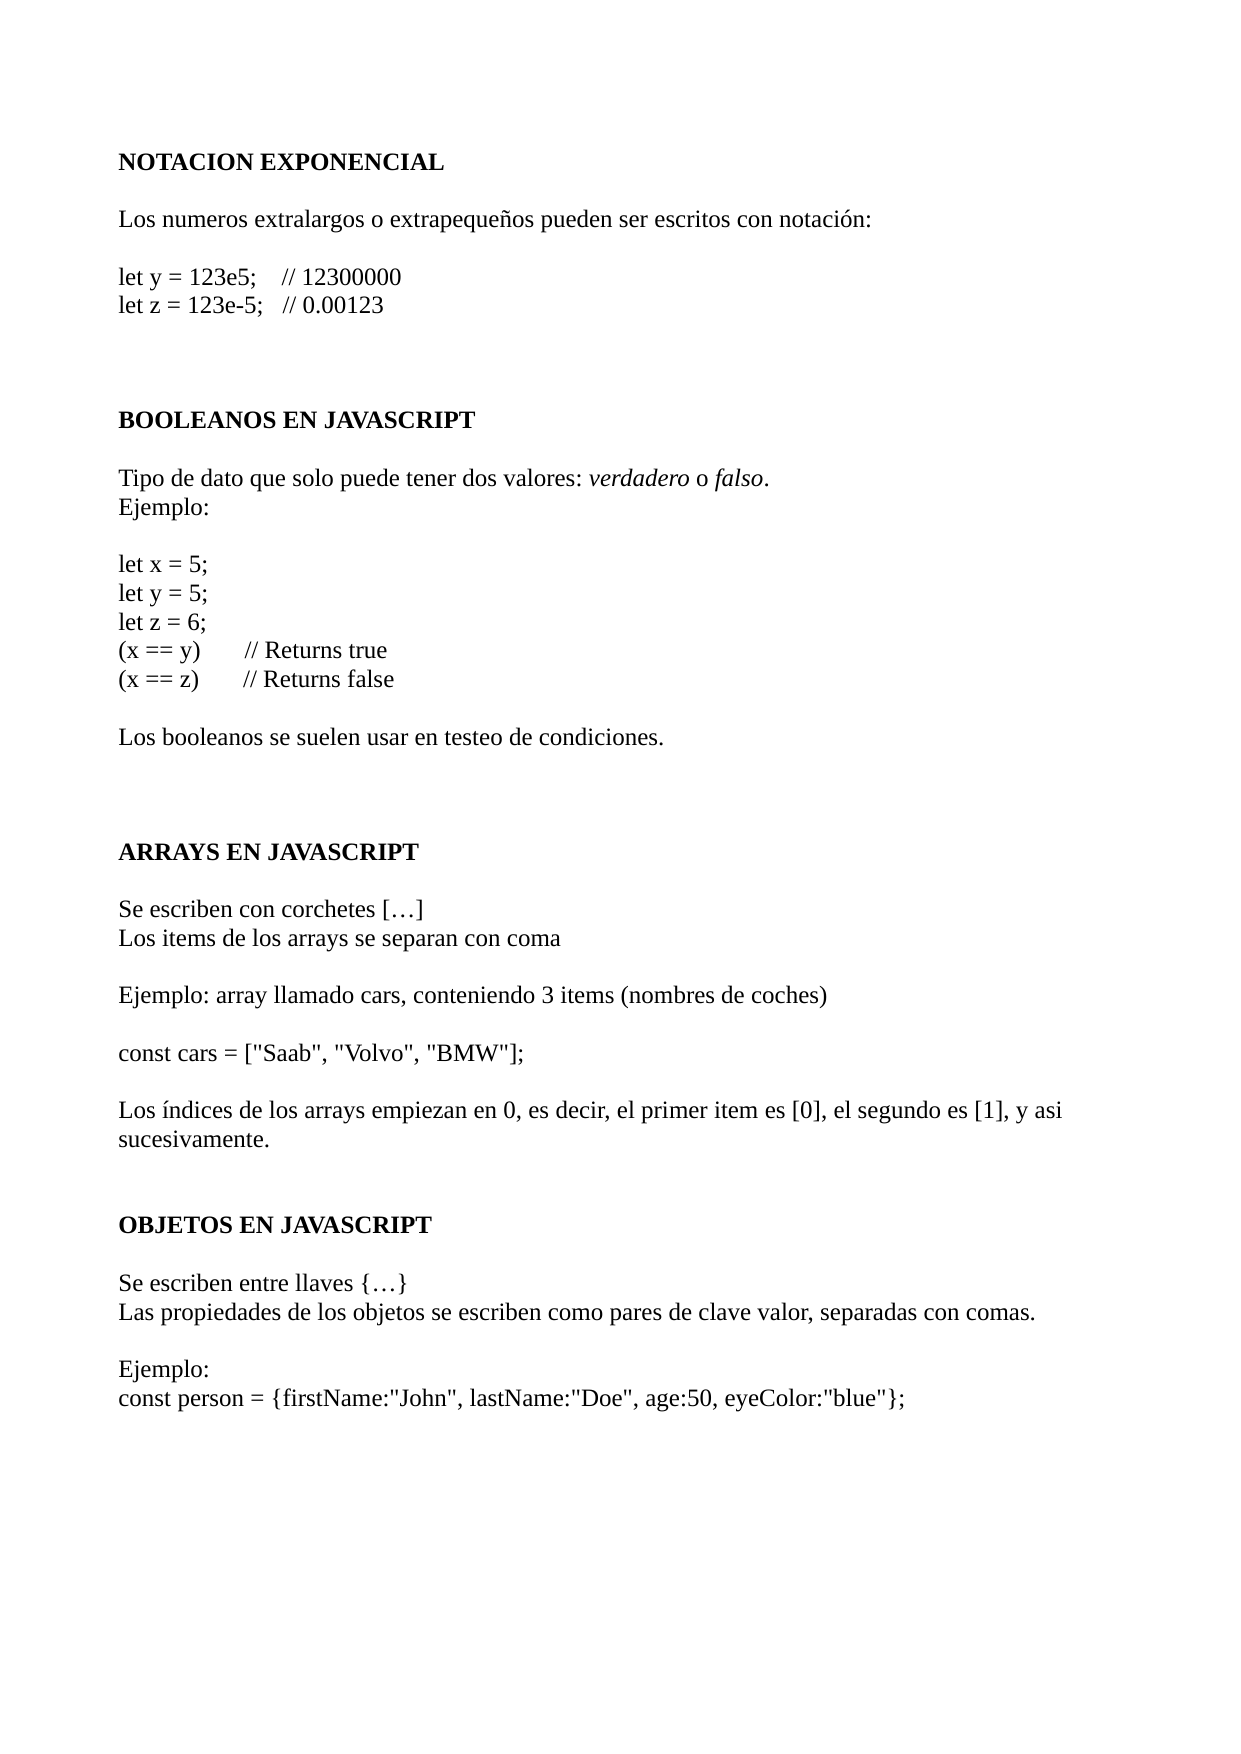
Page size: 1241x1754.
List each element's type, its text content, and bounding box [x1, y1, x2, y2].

text let x = 5; let y = 5; let z = 6; (x == y) // Returns true (x == z) // Returns false Los booleanos se suelen usar en testeo de condiciones. [118, 549, 1122, 751]
text let y = 123e5; // 12300000 let z = 123e-5; // 0.00123 [118, 262, 1122, 319]
text Ejemplo: array llamado cars, conteniendo 3 items (nombres de coches) [118, 981, 1122, 1009]
text Los numeros extralargos o extrapequeños pueden ser escritos con notación: [118, 204, 1122, 233]
text Tipo de dato que solo puede tener dos valores: verdadero o falso. [118, 463, 1122, 492]
text BOOLEANOS EN JAVASCRIPT [118, 406, 1122, 434]
text Se escriben entre llaves {…} [118, 1268, 1122, 1297]
text NOTACION EXPONENCIAL [118, 147, 1122, 176]
text const person = {firstName:"John", lastName:"Doe", age:50, eyeColor:"blue"}; [118, 1383, 1122, 1412]
text Ejemplo: [118, 1354, 1122, 1383]
text const cars = ["Saab", "Volvo", "BMW"]; [118, 1038, 1122, 1067]
text OBJETOS EN JAVASCRIPT [118, 1211, 1122, 1239]
text ARRAYS EN JAVASCRIPT [118, 837, 1122, 866]
text Las propiedades de los objetos se escriben como pares de clave valor, separadas con comas. [118, 1297, 1122, 1326]
text Los items de los arrays se separan con coma [118, 923, 1122, 952]
text Ejemplo: [118, 492, 1122, 521]
text Se escriben con corchetes […] [118, 894, 1122, 923]
text Los índices de los arrays empiezan en 0, es decir, el primer item es [0], el segundo es [1], y asi sucesivamente. [118, 1096, 1122, 1153]
